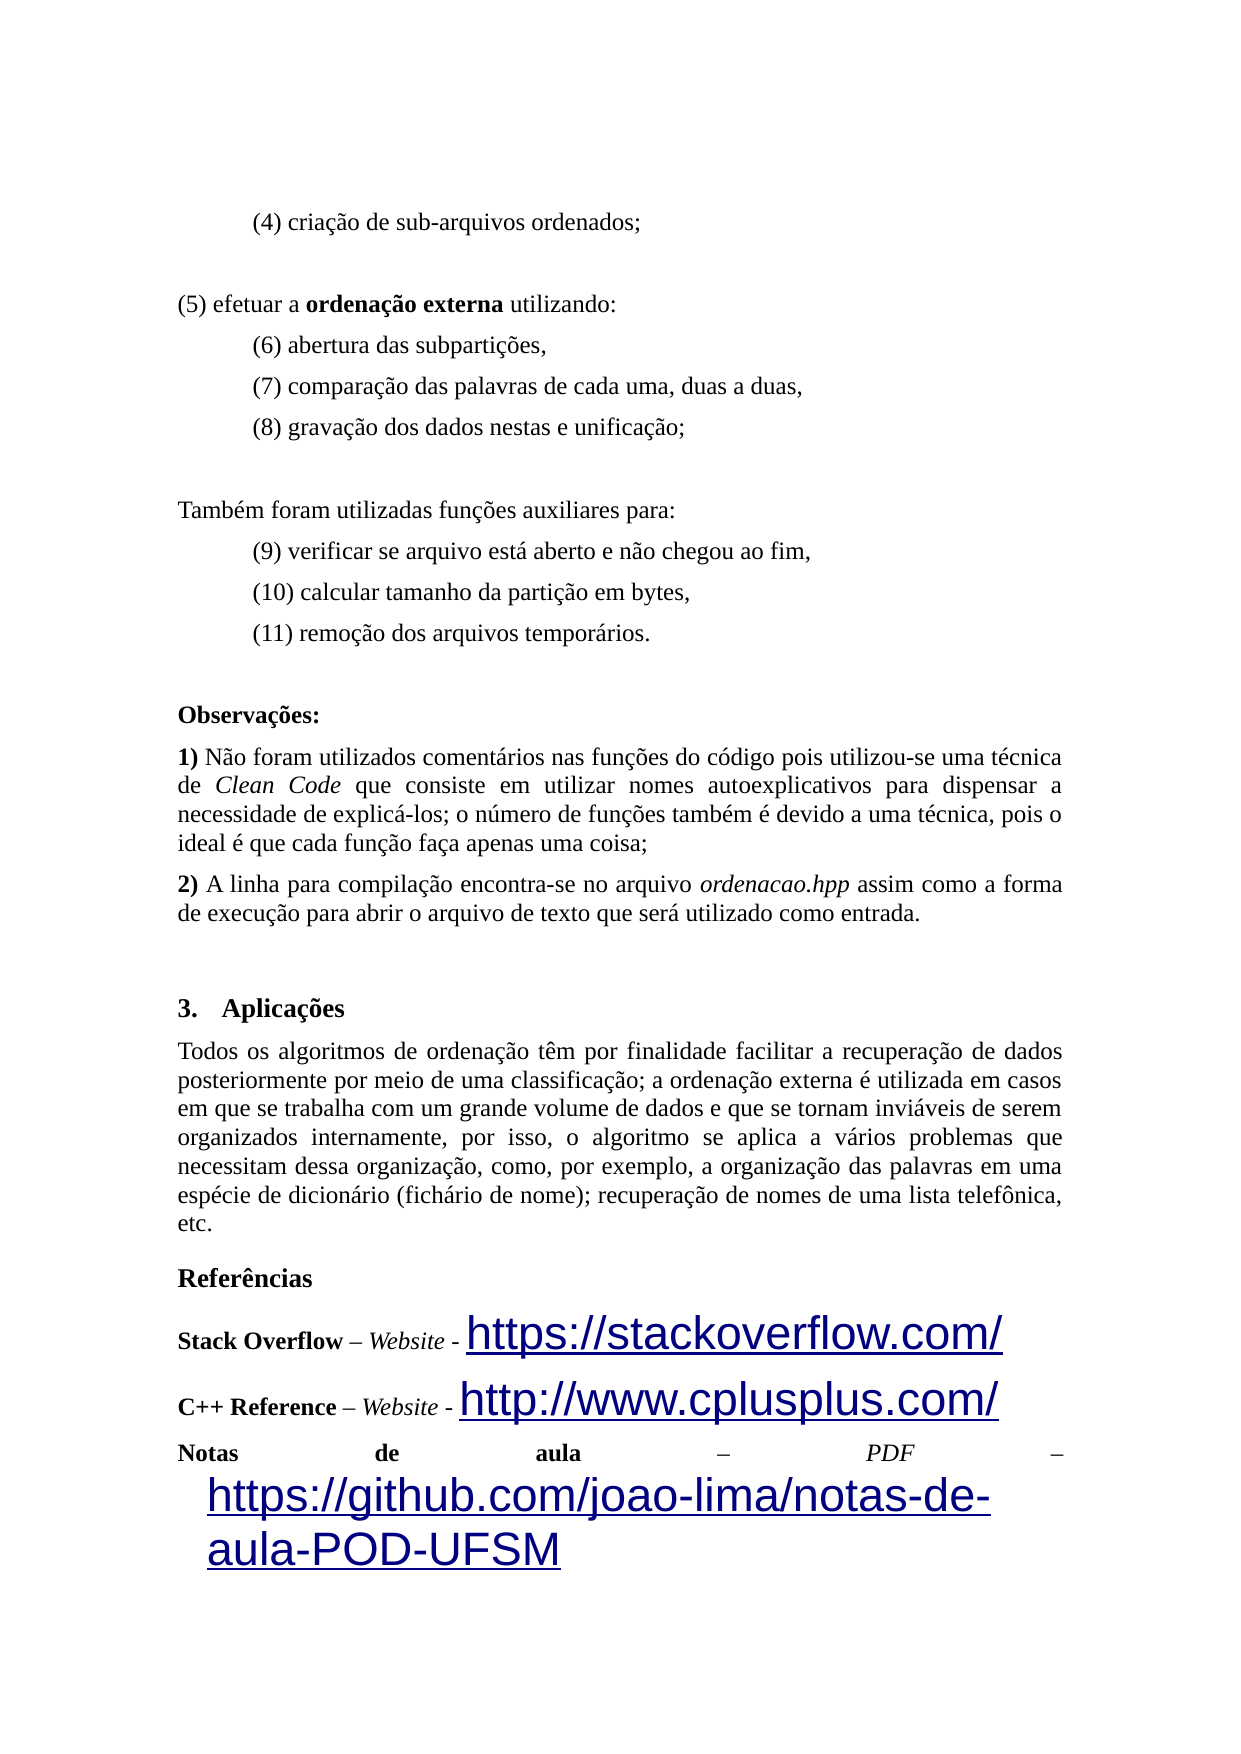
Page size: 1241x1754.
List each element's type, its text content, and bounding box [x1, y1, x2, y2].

text Observações: [177, 700, 1063, 729]
text 1) Não foram utilizados comentários nas funções do código pois utilizou-se uma técnica de Clean Code que consiste em utilizar nomes autoexplicativos para dispensar a necessidade de explicá-los; o número de funções também é devido a uma técnica, pois o ideal é que cada função faça apenas uma coisa; [177, 742, 1063, 857]
text (6) abertura das subpartições, [177, 330, 1063, 359]
list Aplicações [177, 992, 1063, 1023]
text (10) calcular tamanho da partição em bytes, [177, 577, 1063, 606]
text C++ Reference – Website - http://www.cplusplus.com/ [177, 1372, 1063, 1426]
text (5) efetuar a ordenação externa utilizando: [177, 289, 1063, 318]
text Referências [177, 1262, 1063, 1293]
text (7) comparação das palavras de cada uma, duas a duas, [177, 371, 1063, 400]
text Todos os algoritmos de ordenação têm por finalidade facilitar a recuperação de dados posteriormente por meio de uma classificação; a ordenação externa é utilizada em casos em que se trabalha com um grande volume de dados e que se tornam inviáveis de serem organizados internamente, por isso, o algoritmo se aplica a vários problemas que necessitam dessa organização, como, por exemplo, a organização das palavras em uma espécie de dicionário (fichário de nome); recuperação de nomes de uma lista telefônica, etc. [177, 1036, 1063, 1237]
text (4) criação de sub-arquivos ordenados; [177, 207, 1063, 235]
text (8) gravação dos dados nestas e unificação; [177, 412, 1063, 441]
text Também foram utilizadas funções auxiliares para: [177, 495, 1063, 523]
text 2) A linha para compilação encontra-se no arquivo ordenacao.hpp assim como a forma de execução para abrir o arquivo de texto que será utilizado como entrada. [177, 869, 1063, 926]
text Notas de aula – PDF – https://github.com/joao-lima/notas-de-aula-POD-UFSM [177, 1438, 1063, 1575]
text Stack Overflow – Website - https://stackoverflow.com/ [177, 1306, 1063, 1359]
text (11) remoção dos arquivos temporários. [177, 618, 1063, 647]
text (9) verificar se arquivo está aberto e não chegou ao fim, [177, 536, 1063, 564]
